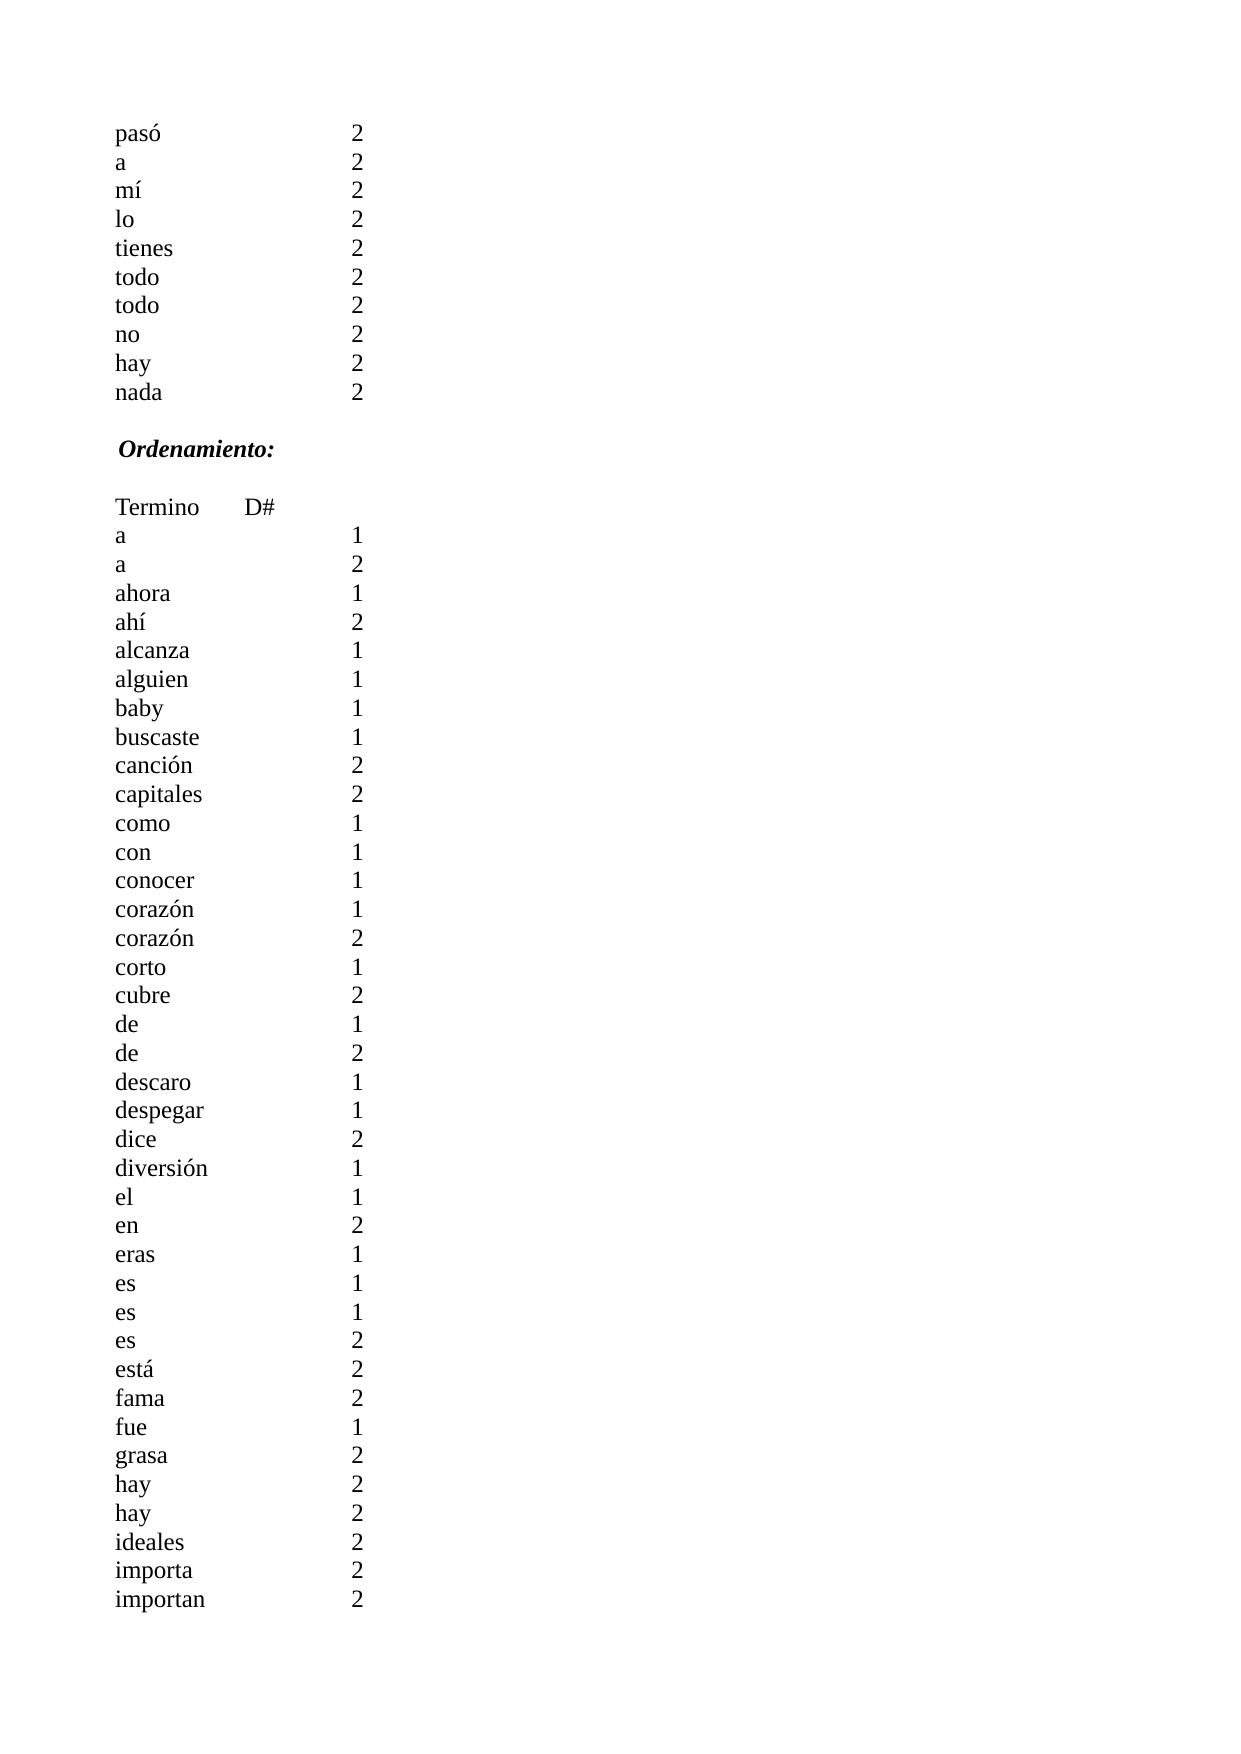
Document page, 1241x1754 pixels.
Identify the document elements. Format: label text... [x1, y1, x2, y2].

table_cell 1 [241, 722, 367, 751]
table_cell 1 [241, 1268, 367, 1297]
table_cell ideales [112, 1527, 241, 1556]
table_cell 2 [241, 779, 367, 808]
table_cell diversión [112, 1153, 241, 1182]
table_cell todo [112, 262, 241, 291]
table_cell hay [112, 348, 241, 377]
table_header Termino [112, 492, 241, 521]
table_cell 2 [241, 176, 367, 204]
table_cell 2 [241, 981, 367, 1009]
table_cell alguien [112, 664, 241, 693]
table_cell cubre [112, 981, 241, 1009]
table_cell 1 [241, 894, 367, 923]
table_cell hay [112, 1469, 241, 1498]
table_cell dice [112, 1124, 241, 1153]
table_cell a [112, 521, 241, 549]
table_cell conocer [112, 866, 241, 894]
table_cell 2 [241, 1211, 367, 1239]
table_cell corazón [112, 923, 241, 952]
table_cell no [112, 319, 241, 348]
table_cell mí [112, 176, 241, 204]
table_cell 1 [241, 521, 367, 549]
table_cell importan [112, 1584, 241, 1613]
table_cell como [112, 808, 241, 837]
table_cell 1 [241, 837, 367, 866]
table_cell eras [112, 1239, 241, 1268]
table_cell capitales [112, 779, 241, 808]
table_cell 1 [241, 1297, 367, 1326]
table_cell 2 [241, 147, 367, 176]
table_cell 1 [241, 952, 367, 981]
table_cell es [112, 1297, 241, 1326]
table_cell ahora [112, 578, 241, 607]
table_cell alcanza [112, 636, 241, 664]
table_cell corto [112, 952, 241, 981]
table_cell 2 [241, 377, 367, 406]
table_cell 1 [241, 808, 367, 837]
table_cell fama [112, 1383, 241, 1412]
table_cell 2 [241, 1124, 367, 1153]
table_cell baby [112, 693, 241, 722]
table_cell 2 [241, 607, 367, 636]
table_cell 1 [241, 1182, 367, 1211]
table_cell 1 [241, 1009, 367, 1038]
table_header D# [241, 492, 367, 521]
table_cell 2 [241, 1584, 367, 1613]
table_cell 2 [241, 1498, 367, 1527]
table_cell 1 [241, 1412, 367, 1441]
table_cell tienes [112, 233, 241, 262]
table_cell canción [112, 751, 241, 779]
table_cell 2 [241, 233, 367, 262]
table_cell 1 [241, 1153, 367, 1182]
table_cell 1 [241, 636, 367, 664]
table_cell 1 [241, 1239, 367, 1268]
table_cell 2 [241, 1527, 367, 1556]
table_cell es [112, 1268, 241, 1297]
table_cell 2 [241, 1038, 367, 1067]
table_cell 1 [241, 664, 367, 693]
table_cell 2 [241, 319, 367, 348]
table_cell a [112, 147, 241, 176]
table_cell 1 [241, 578, 367, 607]
table_cell 2 [241, 923, 367, 952]
table_cell de [112, 1009, 241, 1038]
table_cell con [112, 837, 241, 866]
table_cell 1 [241, 1067, 367, 1096]
table_cell el [112, 1182, 241, 1211]
table_cell hay [112, 1498, 241, 1527]
table_cell es [112, 1326, 241, 1354]
table_cell lo [112, 204, 241, 233]
table_cell 2 [241, 1354, 367, 1383]
table_cell a [112, 549, 241, 578]
table_cell 2 [241, 751, 367, 779]
table_cell 1 [241, 1096, 367, 1124]
table_cell 2 [241, 1556, 367, 1584]
table_cell 2 [241, 348, 367, 377]
table_cell despegar [112, 1096, 241, 1124]
table_cell corazón [112, 894, 241, 923]
table_cell 2 [241, 1469, 367, 1498]
table_cell 2 [241, 204, 367, 233]
table_cell está [112, 1354, 241, 1383]
table_cell 1 [241, 866, 367, 894]
text Ordenamiento: [118, 434, 1122, 463]
table_cell nada [112, 377, 241, 406]
table_cell 2 [241, 1441, 367, 1469]
table_cell pasó [112, 118, 241, 147]
table_cell todo [112, 291, 241, 319]
table_cell buscaste [112, 722, 241, 751]
table_cell en [112, 1211, 241, 1239]
table_cell de [112, 1038, 241, 1067]
table_cell importa [112, 1556, 241, 1584]
table_cell 1 [241, 693, 367, 722]
table_cell 2 [241, 549, 367, 578]
table_cell 2 [241, 1383, 367, 1412]
table_cell 2 [241, 291, 367, 319]
table_cell 2 [241, 118, 367, 147]
table_cell 2 [241, 1326, 367, 1354]
table_cell grasa [112, 1441, 241, 1469]
table_cell 2 [241, 262, 367, 291]
table_cell descaro [112, 1067, 241, 1096]
table_cell fue [112, 1412, 241, 1441]
table_cell ahí [112, 607, 241, 636]
